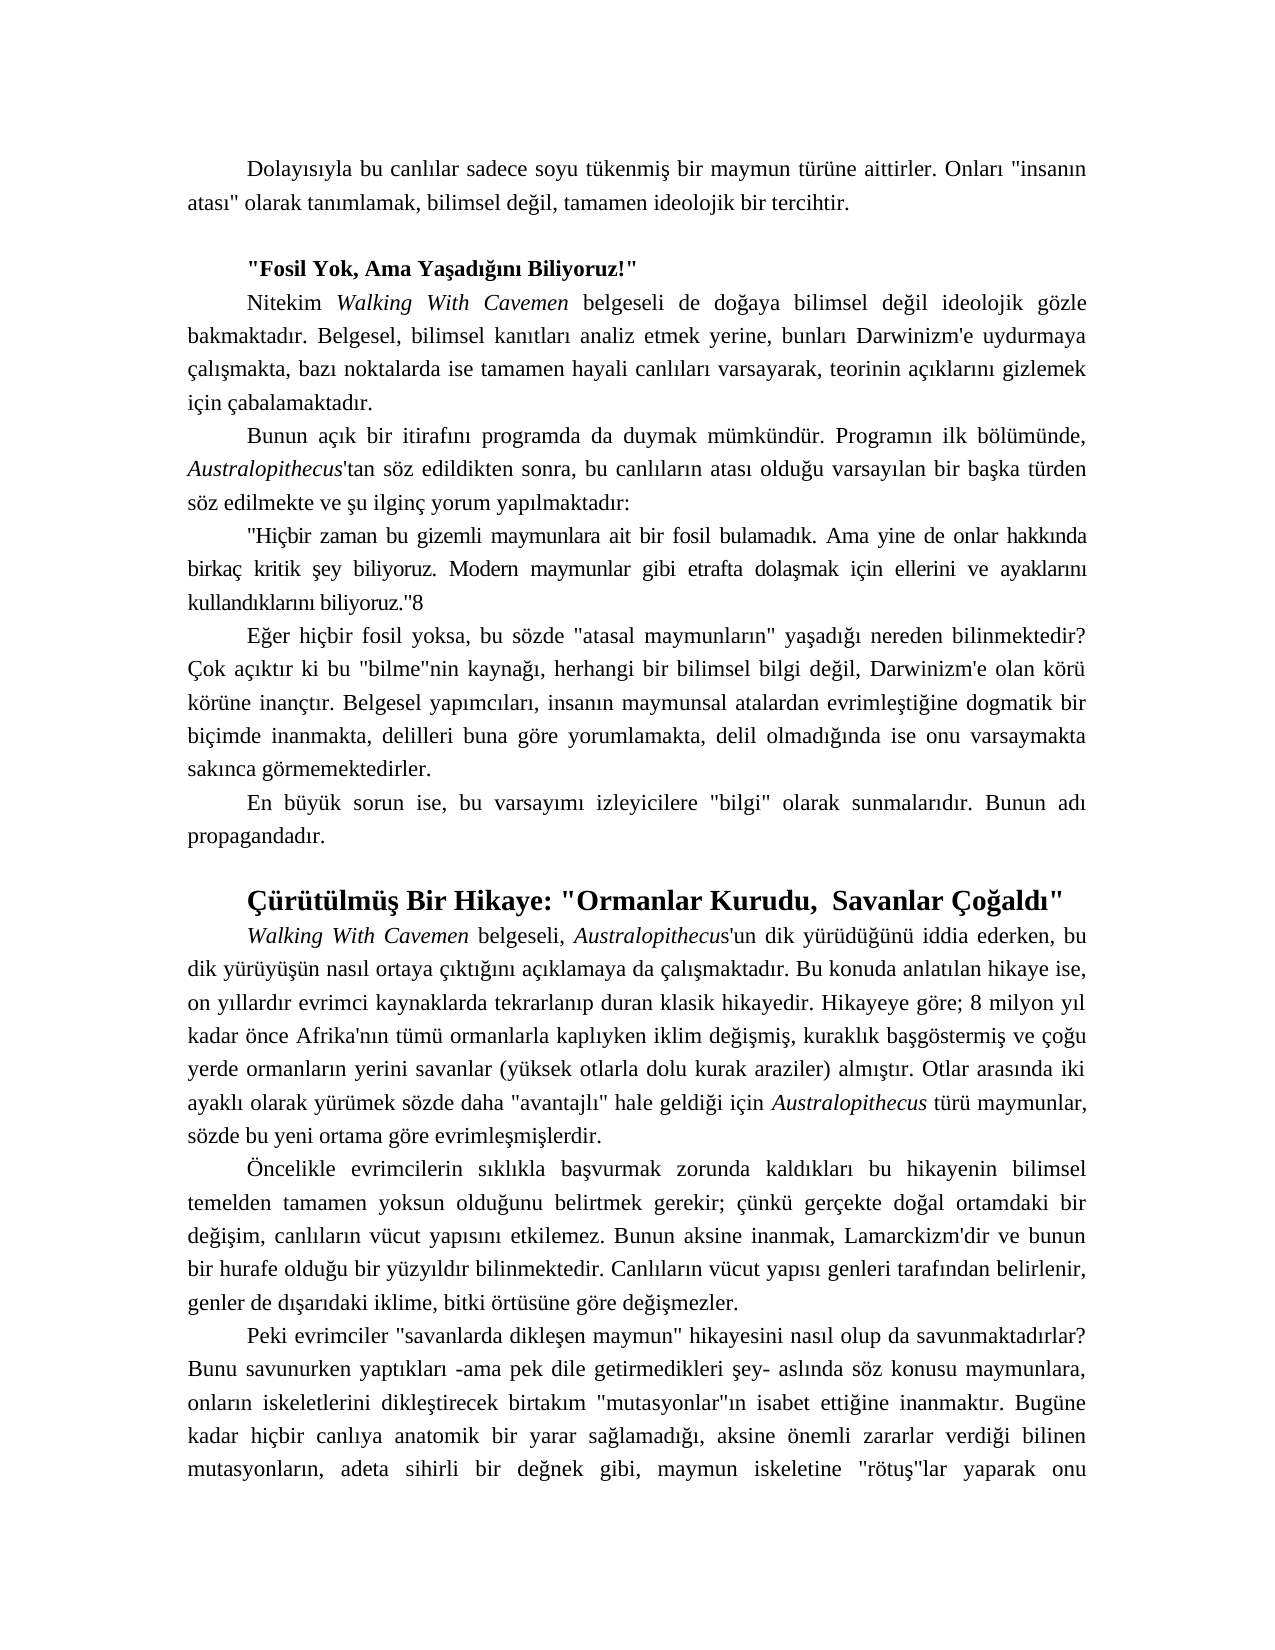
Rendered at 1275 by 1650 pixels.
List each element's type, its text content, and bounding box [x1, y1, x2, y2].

text "Hiçbir zaman bu gizemli maymunlara ait bir fosil bulamadık. Ama yine de onlar hakkında birkaç kritik şey biliyoruz. Modern maymunlar gibi etrafta dolaşmak için ellerini ve ayaklarını kullandıklarını biliyoruz."8 [187, 517, 1087, 617]
text Peki evrimciler "savanlarda dikleşen maymun" hikayesini nasıl olup da savunmaktadırlar? Bunu savunurken yaptıkları -ama pek dile getirmedikleri şey- aslında söz konusu maymunlara, onların iskeletlerini dikleştirecek birtakım "mutasyonlar"ın isabet ettiğine inanmaktır. Bugüne kadar hiçbir canlıya anatomik bir yarar sağlamadığı, aksine önemli zararlar verdiği bilinen mutasyonların, adeta sihirli bir değnek gibi, maymun iskeletine "rötuş"lar yaparak onu [187, 1317, 1087, 1483]
text Walking With Cavemen belgeseli, Australopithecus'un dik yürüdüğünü iddia ederken, bu dik yürüyüşün nasıl ortaya çıktığını açıklamaya da çalışmaktadır. Bu konuda anlatılan hikaye ise, on yıllardır evrimci kaynaklarda tekrarlanıp duran klasik hikayedir. Hikayeye göre; 8 milyon yıl kadar önce Afrika'nın tümü ormanlarla kaplıyken iklim değişmiş, kuraklık başgöstermiş ve çoğu yerde ormanların yerini savanlar (yüksek otlarla dolu kurak araziler) almıştır. Otlar arasında iki ayaklı olarak yürümek sözde daha "avantajlı" hale geldiği için Australopithecus türü maymunlar, sözde bu yeni ortama göre evrimleşmişlerdir. [187, 917, 1087, 1150]
text Dolayısıyla bu canlılar sadece soyu tükenmiş bir maymun türüne aittirler. Onları "insanın atası" olarak tanımlamak, bilimsel değil, tamamen ideolojik bir tercihtir. [187, 150, 1087, 217]
text Çürütülmüş Bir Hikaye: "Ormanlar Kurudu, Savanlar Çoğaldı" [187, 883, 1087, 917]
text "Fosil Yok, Ama Yaşadığını Biliyoruz!" [187, 250, 1087, 283]
text Nitekim Walking With Cavemen belgeseli de doğaya bilimsel değil ideolojik gözle bakmaktadır. Belgesel, bilimsel kanıtları analiz etmek yerine, bunları Darwinizm'e uydurmaya çalışmakta, bazı noktalarda ise tamamen hayali canlıları varsayarak, teorinin açıklarını gizlemek için çabalamaktadır. [187, 283, 1087, 417]
text Bunun açık bir itirafını programda da duymak mümkündür. Programın ilk bölümünde, Australopithecus'tan söz edildikten sonra, bu canlıların atası olduğu varsayılan bir başka türden söz edilmekte ve şu ilginç yorum yapılmaktadır: [187, 417, 1087, 517]
text Öncelikle evrimcilerin sıklıkla başvurmak zorunda kaldıkları bu hikayenin bilimsel temelden tamamen yoksun olduğunu belirtmek gerekir; çünkü gerçekte doğal ortamdaki bir değişim, canlıların vücut yapısını etkilemez. Bunun aksine inanmak, Lamarckizm'dir ve bunun bir hurafe olduğu bir yüzyıldır bilinmektedir. Canlıların vücut yapısı genleri tarafından belirlenir, genler de dışarıdaki iklime, bitki örtüsüne göre değişmezler. [187, 1150, 1087, 1317]
text En büyük sorun ise, bu varsayımı izleyicilere "bilgi" olarak sunmalarıdır. Bunun adı propagandadır. [187, 783, 1087, 850]
text Eğer hiçbir fosil yoksa, bu sözde "atasal maymunların" yaşadığı nereden bilinmektedir? Çok açıktır ki bu "bilme"nin kaynağı, herhangi bir bilimsel bilgi değil, Darwinizm'e olan körü körüne inançtır. Belgesel yapımcıları, insanın maymunsal atalardan evrimleştiğine dogmatik bir biçimde inanmakta, delilleri buna göre yorumlamakta, delil olmadığında ise onu varsaymakta sakınca görmemektedirler. [187, 617, 1087, 783]
